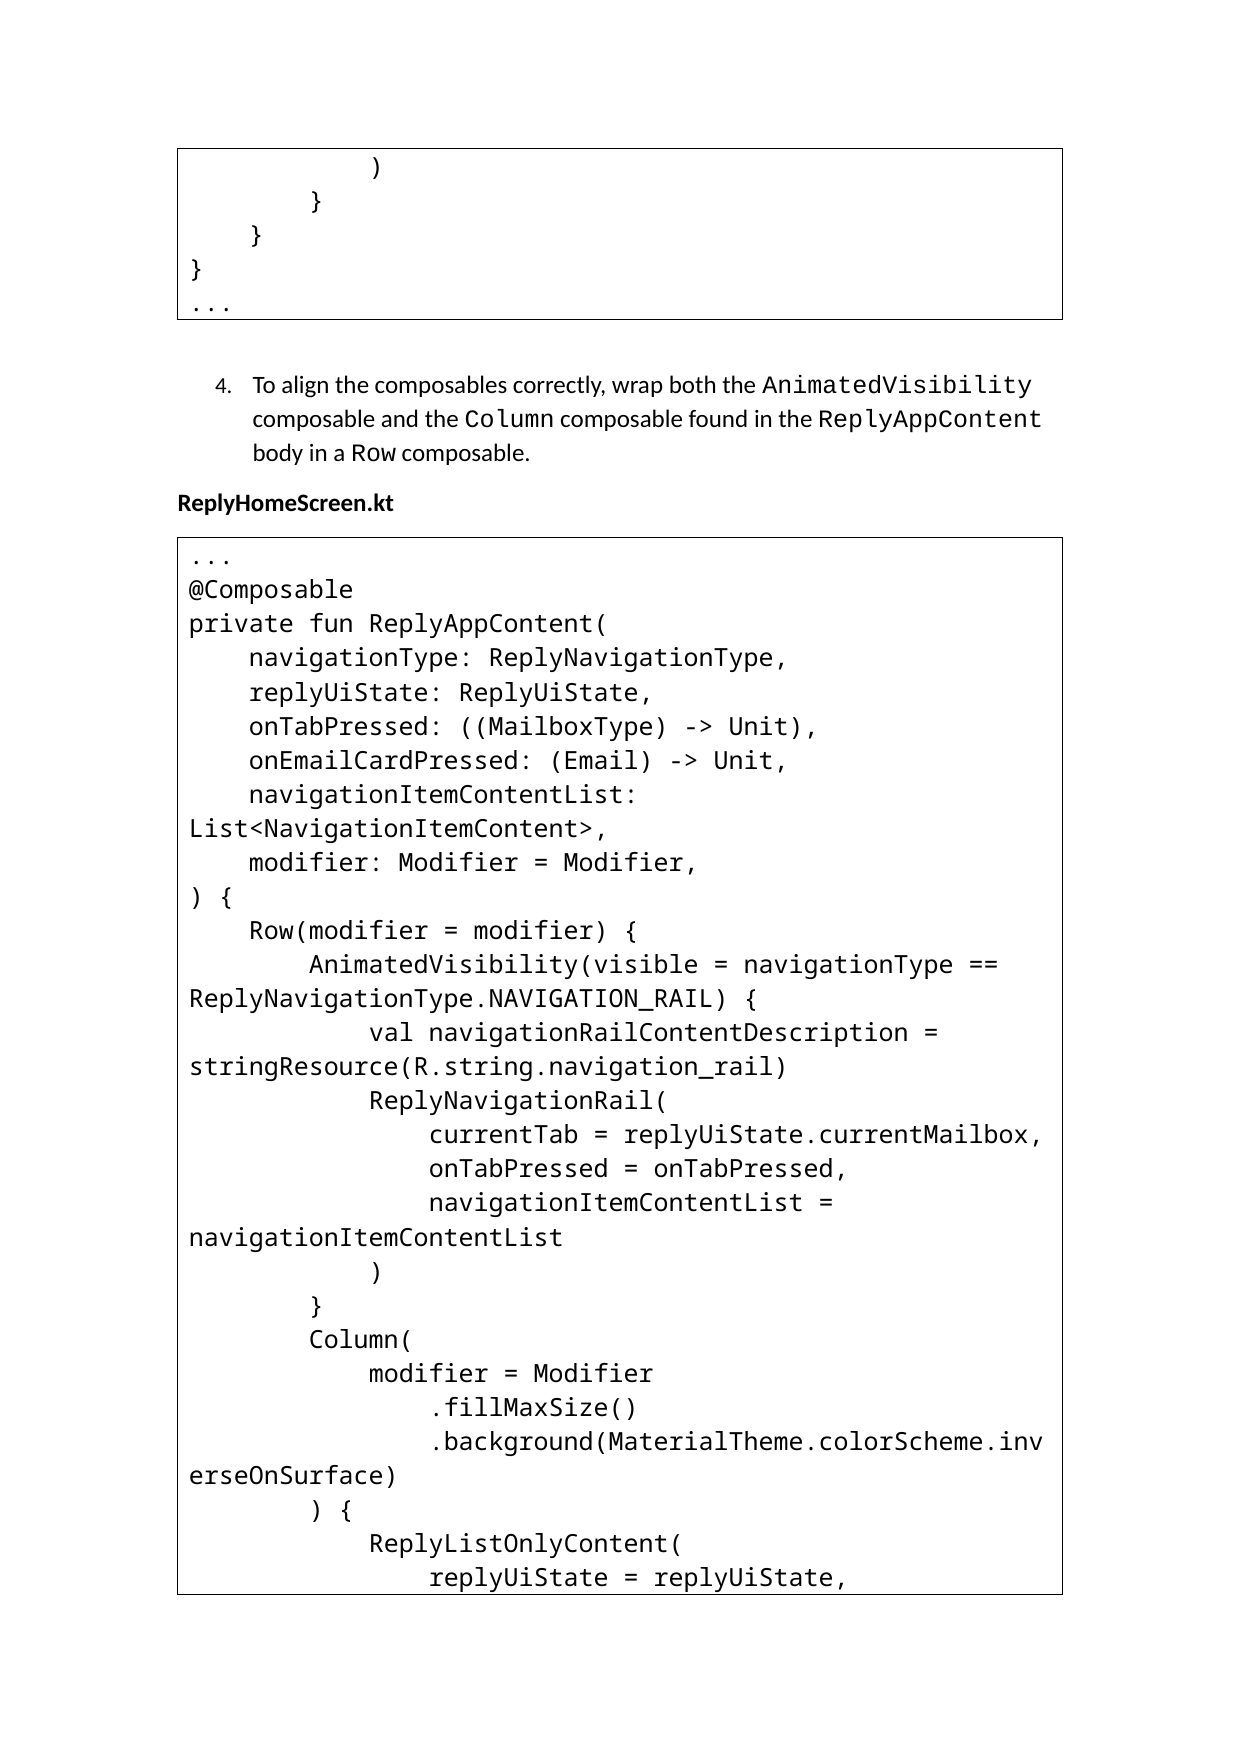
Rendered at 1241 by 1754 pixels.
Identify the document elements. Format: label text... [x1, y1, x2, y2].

table_header ) } } } ... [178, 149, 1062, 319]
text ReplyHomeScreen.kt [177, 488, 1063, 518]
table_header ... @Composable private fun ReplyAppContent( navigationType: ReplyNavigationType, replyUiState: ReplyUiState, onTabPressed: ((MailboxType) -> Unit), onEmailCardPressed: (Email) -> Unit, navigationItemContentList: List<NavigationItemContent>, modifier: Modifier = Modifier, ) { Row(modifier = modifier) { AnimatedVisibility(visible = navigationType == ReplyNavigationType.NAVIGATION_RAIL) { val navigationRailContentDescription = stringResource(R.string.navigation_rail) ReplyNavigationRail( currentTab = replyUiState.currentMailbox, onTabPressed = onTabPressed, navigationItemContentList = navigationItemContentList ) } Column( modifier = Modifier .fillMaxSize() .background(MaterialTheme.colorScheme.inverseOnSurface) ) { ReplyListOnlyContent( replyUiState = replyUiState, [178, 538, 1062, 1594]
list To align the composables correctly, wrap both the AnimatedVisibility composable and the Column composable found in the ReplyAppContent body in a Row composable. [215, 369, 1063, 469]
